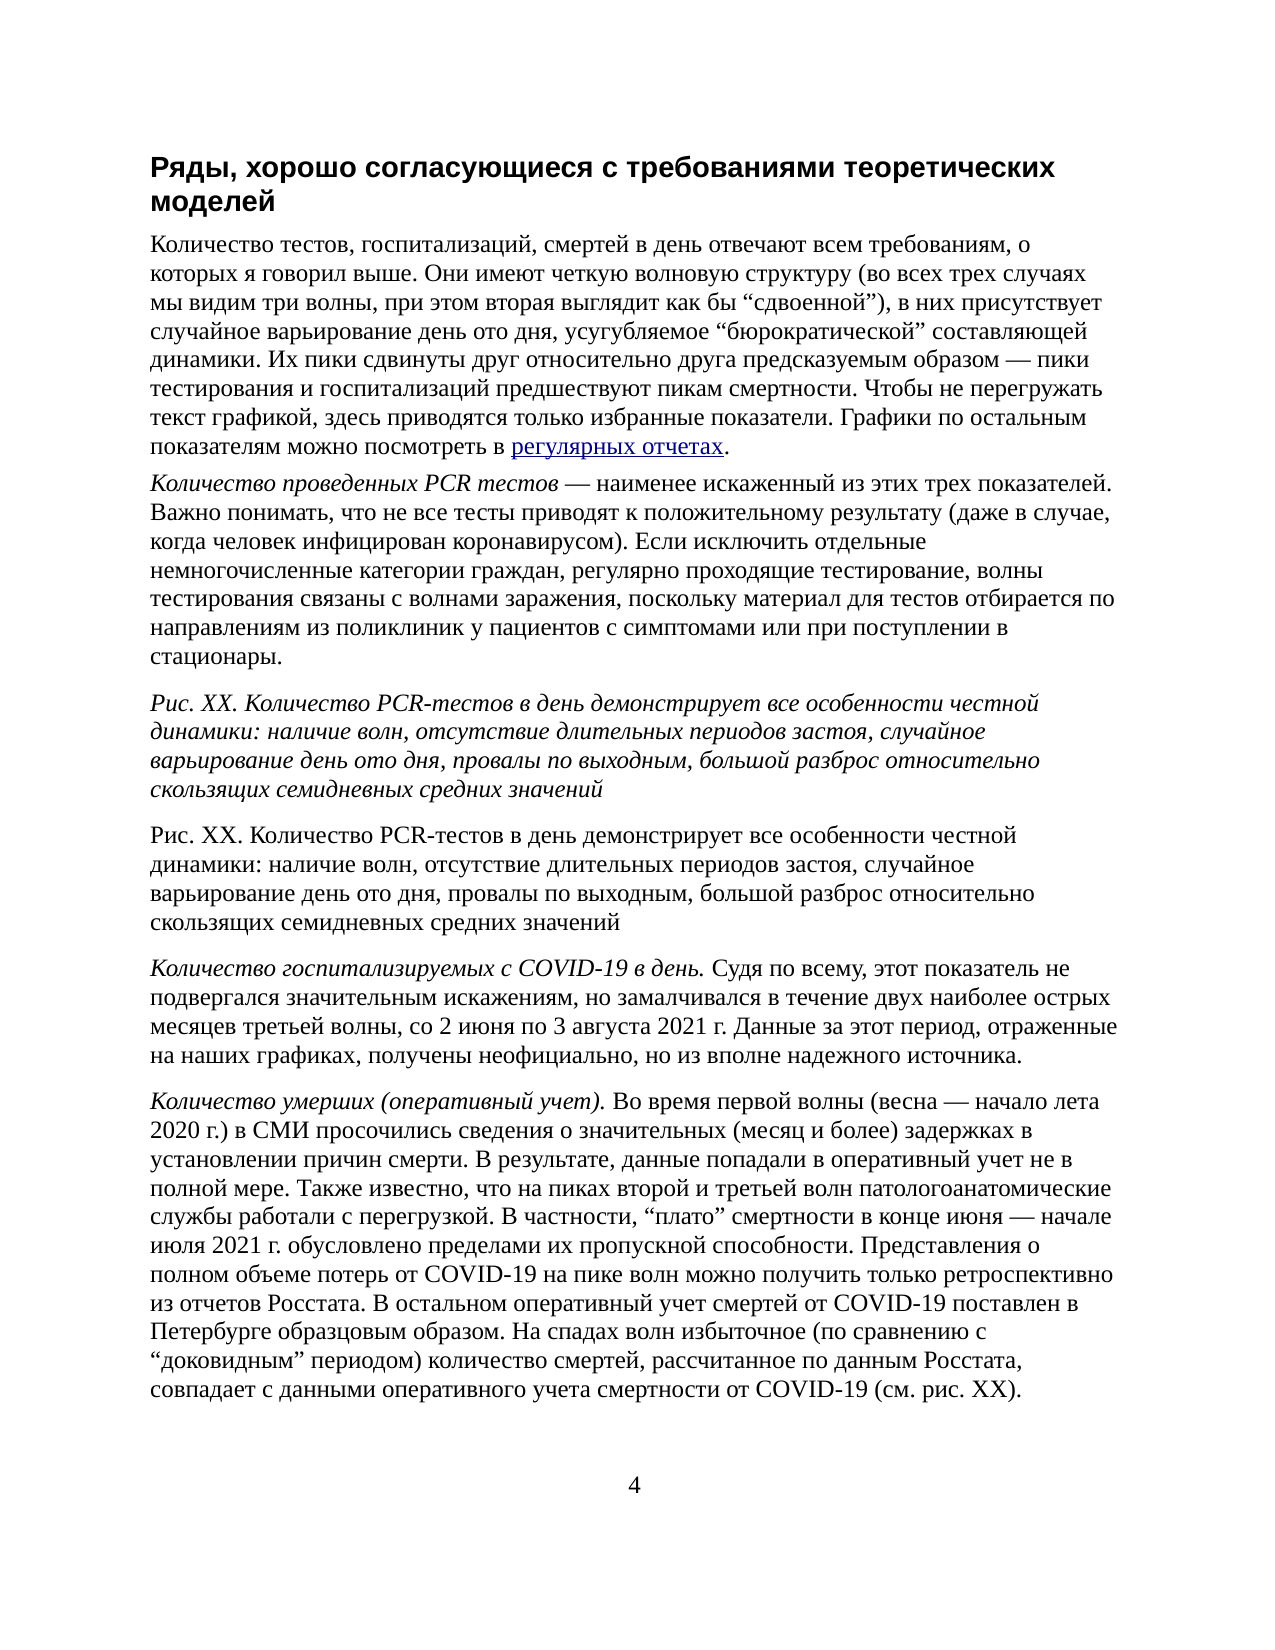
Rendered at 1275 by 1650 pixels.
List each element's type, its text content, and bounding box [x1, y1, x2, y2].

text Количество проведенных PCR тестов — наименее искаженный из этих трех показателей. Важно понимать, что не все тесты приводят к положительному результату (даже в случае, когда человек инфицирован коронавирусом). Если исключить отдельные немногочисленные категории граждан, регулярно проходящие тестирование, волны тестирования связаны с волнами заражения, поскольку материал для тестов отбирается по направлениям из поликлиник у пациентов с симптомами или при поступлении в стационары. [150, 468, 1125, 670]
text Рис. XX. Количество PCR-тестов в день демонстрирует все особенности честной динамики: наличие волн, отсутствие длительных периодов застоя, случайное варьирование день ото дня, провалы по выходным, большой разброс относительно скользящих семидневных средних значений [150, 821, 1125, 936]
text Рис. XX. Количество PCR-тестов в день демонстрирует все особенности честной динамики: наличие волн, отсутствие длительных периодов застоя, случайное варьирование день ото дня, провалы по выходным, большой разброс относительно скользящих семидневных средних значений [150, 688, 1125, 803]
text Количество госпитализируемых с COVID-19 в день. Судя по всему, этот показатель не подвергался значительным искажениям, но замалчивался в течение двух наиболее острых месяцев третьей волны, со 2 июня по 3 августа 2021 г. Данные за этот период, отраженные на наших графиках, получены неофициально, но из вполне надежного источника. [150, 953, 1125, 1068]
subtitle Ряды, хорошо согласующиеся с требованиями теоретических моделей [150, 150, 1125, 217]
text Количество умерших (оперативный учет). Во время первой волны (весна — начало лета 2020 г.) в СМИ просочились сведения о значительных (месяц и более) задержках в установлении причин смерти. В результате, данные попадали в оперативный учет не в полной мере. Также известно, что на пиках второй и третьей волн патологоанатомические службы работали с перегрузкой. В частности, “плато” смертности в конце июня — начале июля 2021 г. обусловлено пределами их пропускной способности. Представления о полном объеме потерь от COVID-19 на пике волн можно получить только ретроспективно из отчетов Росстата. В остальном оперативный учет смертей от COVID-19 поставлен в Петербурге образцовым образом. На спадах волн избыточное (по сравнению с “доковидным” периодом) количество смертей, рассчитанное по данным Росстата, совпадает с данными оперативного учета смертности от COVID-19 (см. рис. ХХ). [150, 1086, 1125, 1403]
text Количество тестов, госпитализаций, смертей в день отвечают всем требованиям, о которых я говорил выше. Они имеют четкую волновую структуру (во всех трех случаях мы видим три волны, при этом вторая выглядит как бы “сдвоенной”), в них присутствует случайное варьирование день ото дня, усугубляемое “бюрократической” составляющей динамики. Их пики сдвинуты друг относительно друга предсказуемым образом — пики тестирования и госпитализаций предшествуют пикам смертности. Чтобы не перегружать текст графикой, здесь приводятся только избранные показатели. Графики по остальным показателям можно посмотреть в регулярных отчетах. [150, 229, 1125, 459]
